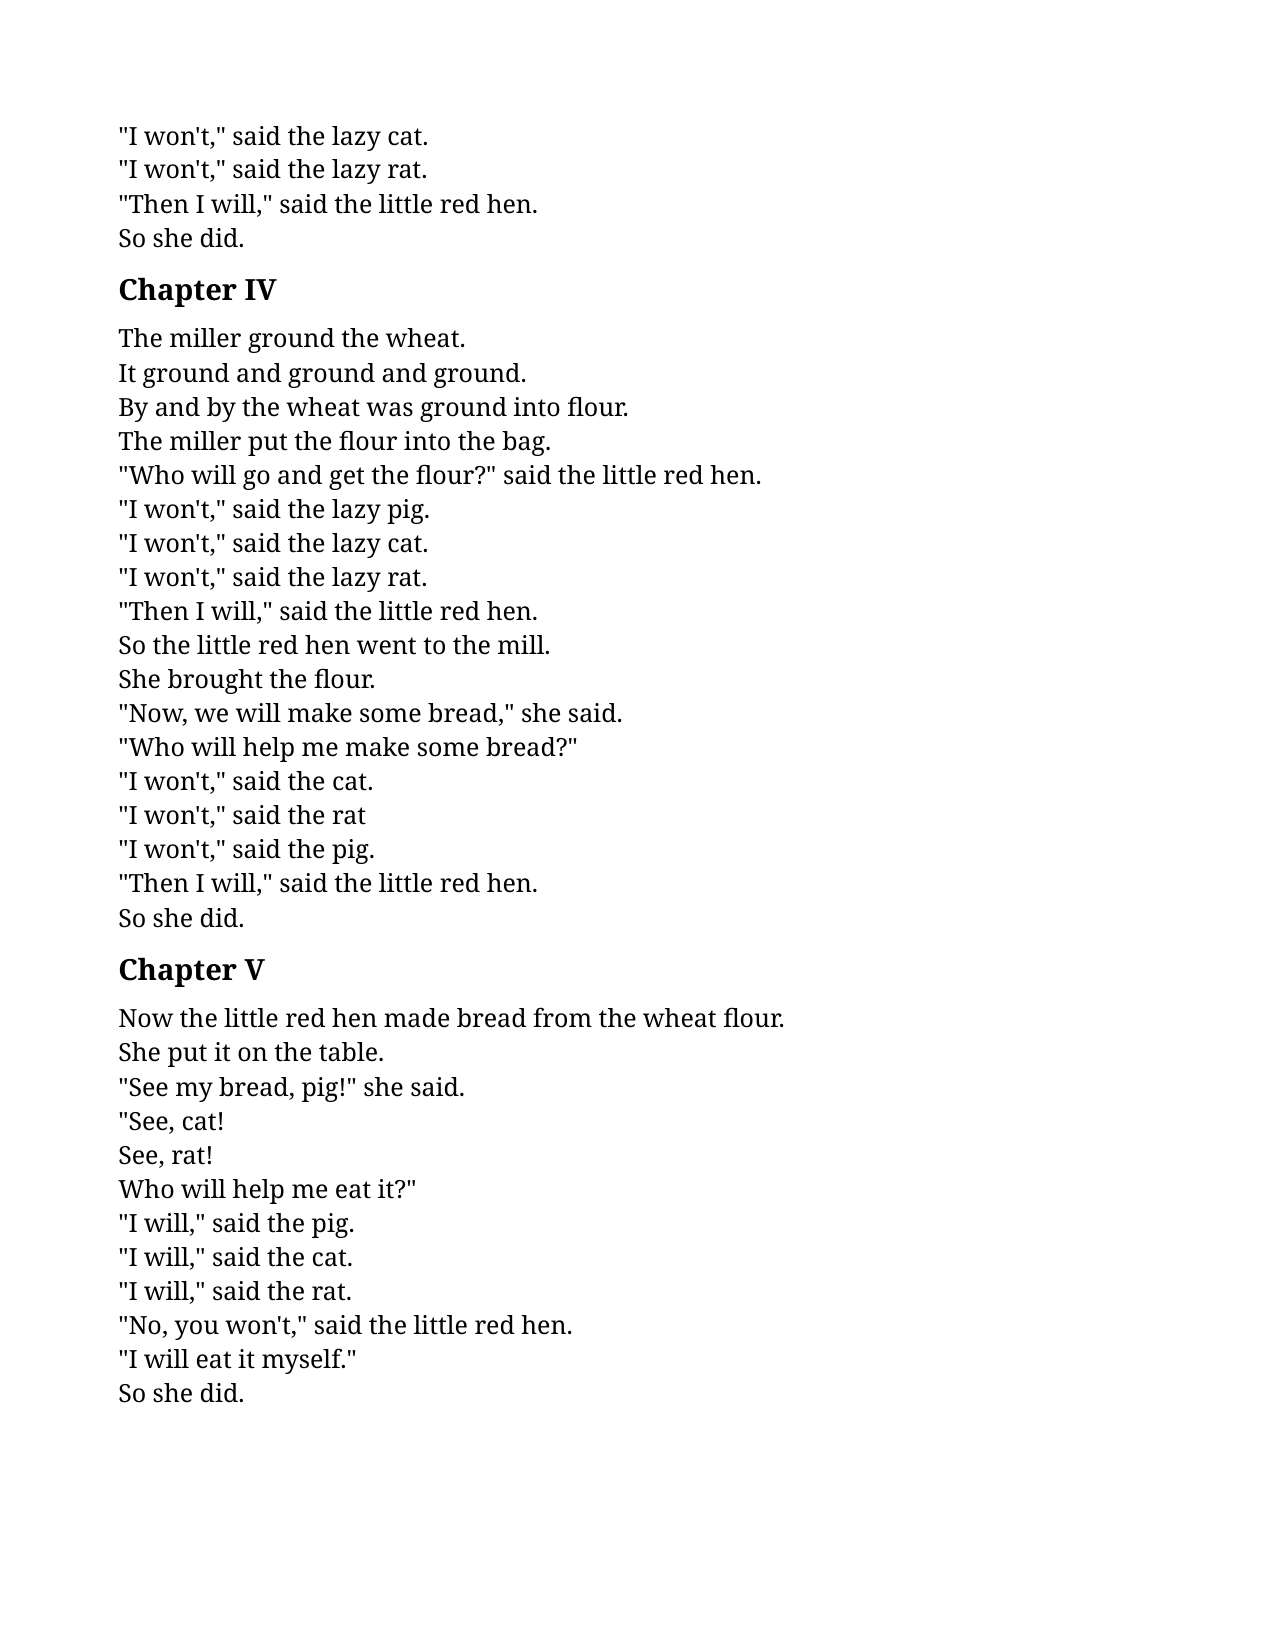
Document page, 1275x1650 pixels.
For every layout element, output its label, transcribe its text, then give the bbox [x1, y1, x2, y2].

text "See my bread, pig!" she said. [118, 1069, 1157, 1103]
text "I will eat it myself." [118, 1342, 1157, 1376]
text "I will," said the pig. [118, 1205, 1157, 1239]
text "I won't," said the rat [118, 798, 1157, 832]
text So the little red hen went to the mill. [118, 628, 1157, 662]
text So she did. [118, 1376, 1157, 1410]
text "I won't," said the lazy cat. [118, 118, 1157, 152]
text "Who will help me make some bread?" [118, 730, 1157, 764]
text "Then I will," said the little red hen. [118, 594, 1157, 628]
text Now the little red hen made bread from the wheat flour. [118, 1001, 1157, 1035]
text She put it on the table. [118, 1035, 1157, 1069]
text So she did. [118, 900, 1157, 934]
subtitle Chapter V [118, 949, 1157, 988]
text "I won't," said the lazy rat. [118, 152, 1157, 186]
text By and by the wheat was ground into flour. [118, 389, 1157, 423]
subtitle Chapter IV [118, 269, 1157, 309]
text So she did. [118, 220, 1157, 254]
text "I won't," said the lazy pig. [118, 491, 1157, 526]
text The miller ground the wheat. [118, 321, 1157, 355]
text "I won't," said the lazy cat. [118, 526, 1157, 559]
text "See, cat! [118, 1103, 1157, 1137]
text "I won't," said the cat. [118, 764, 1157, 798]
text "I won't," said the lazy rat. [118, 559, 1157, 594]
text See, rat! [118, 1137, 1157, 1171]
text "I won't," said the pig. [118, 832, 1157, 866]
text "Then I will," said the little red hen. [118, 866, 1157, 900]
text The miller put the flour into the bag. [118, 423, 1157, 457]
text She brought the flour. [118, 662, 1157, 696]
text "Now, we will make some bread," she said. [118, 696, 1157, 730]
text It ground and ground and ground. [118, 355, 1157, 389]
text "I will," said the cat. [118, 1239, 1157, 1273]
text "Then I will," said the little red hen. [118, 186, 1157, 220]
text "No, you won't," said the little red hen. [118, 1308, 1157, 1342]
text "I will," said the rat. [118, 1273, 1157, 1308]
text "Who will go and get the flour?" said the little red hen. [118, 457, 1157, 491]
text Who will help me eat it?" [118, 1171, 1157, 1205]
